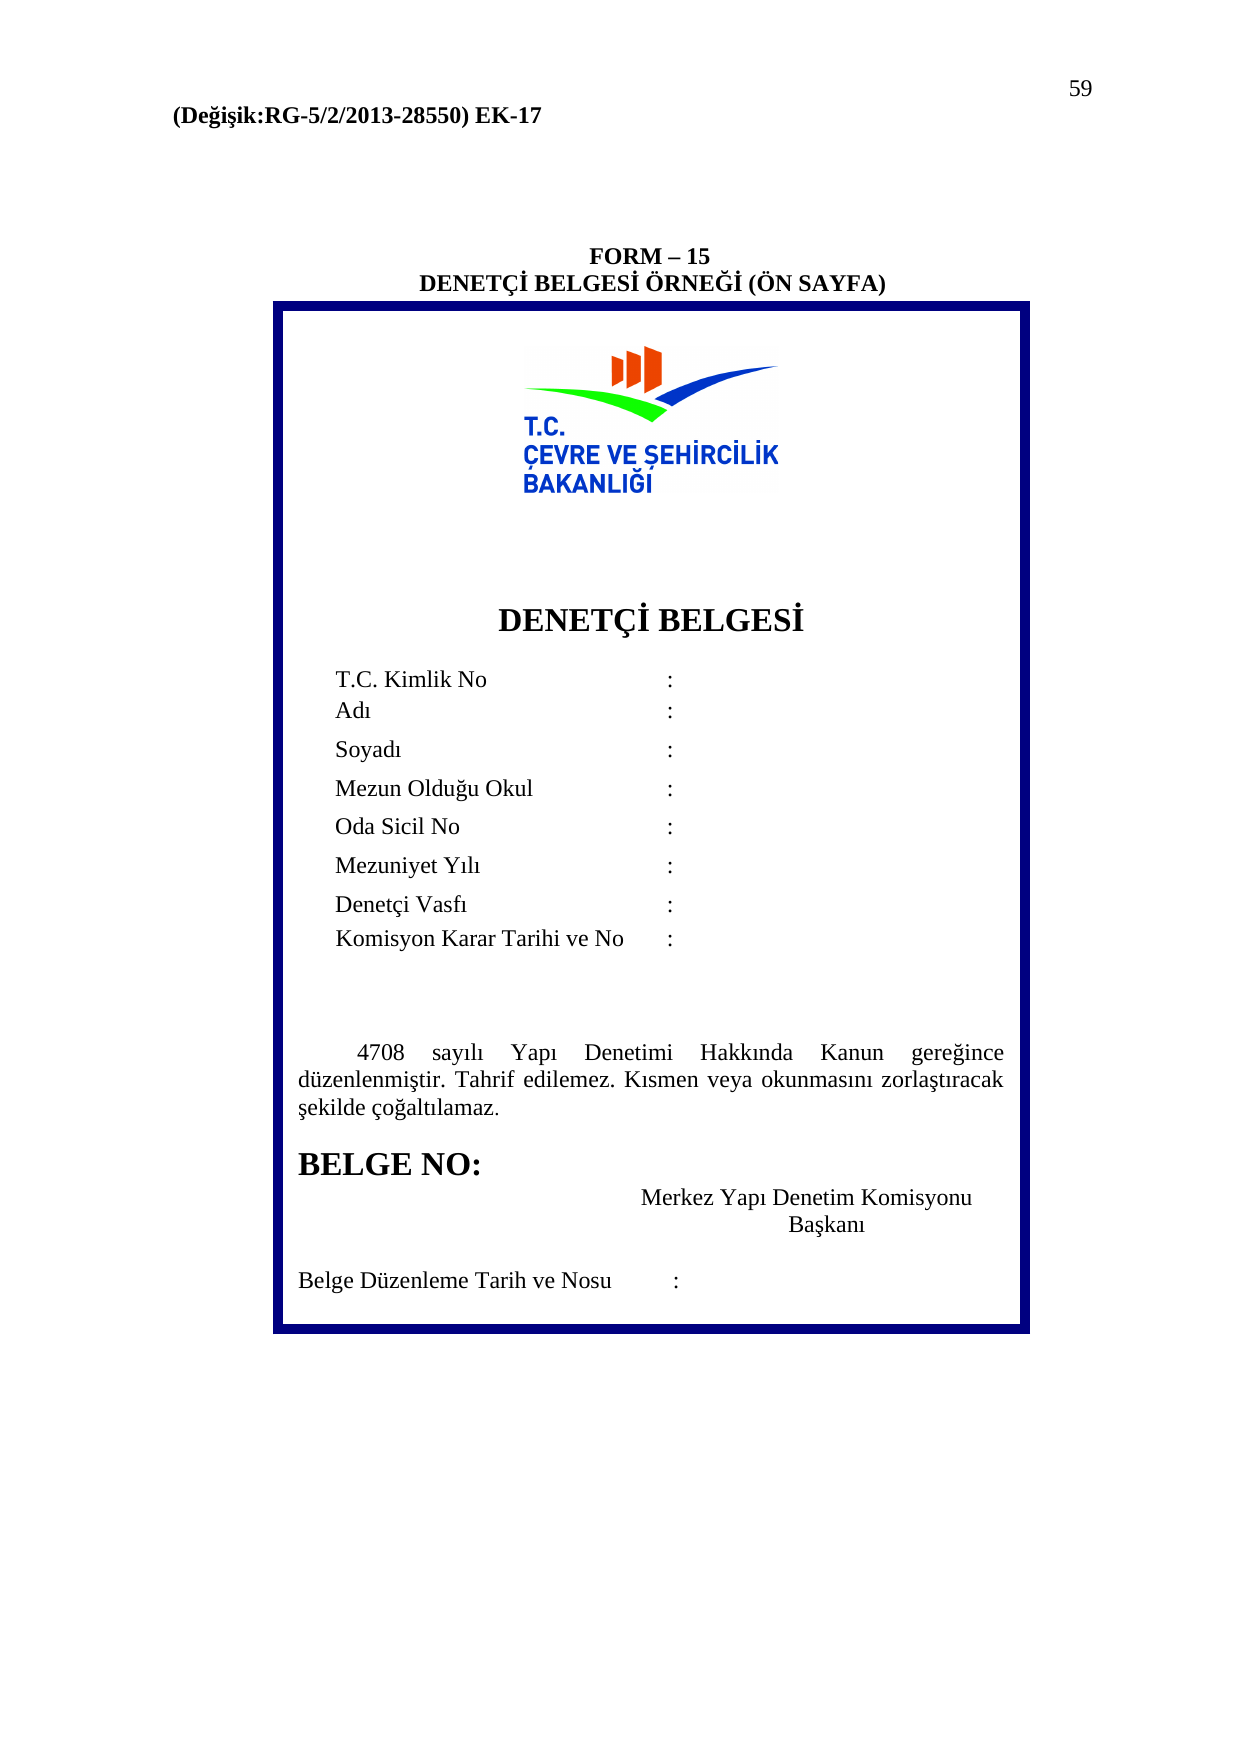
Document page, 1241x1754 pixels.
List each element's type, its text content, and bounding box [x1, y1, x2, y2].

text Merkez Yapı Denetim Komisyonu [298, 1183, 1005, 1211]
text 4708 sayılı Yapı Denetimi Hakkında Kanun gereğince düzenlenmiştir. Tahrif edilemez. Kısmen veya okunmasını zorlaştıracak şekilde çoğaltılamaz. [298, 1038, 1005, 1121]
text T.C. Kimlik No : [298, 665, 1005, 692]
text Adı : [298, 696, 1005, 724]
text BELGE NO: [298, 1144, 952, 1183]
text Soyadı : [298, 735, 1005, 763]
text DENETÇİ BELGESİ [298, 600, 1005, 638]
text Başkanı [298, 1211, 1005, 1238]
text Oda Sicil No : [298, 812, 1005, 840]
text Mezun Olduğu Okul : [298, 774, 1005, 801]
picture [524, 346, 779, 493]
text Mezuniyet Yılı : [298, 851, 1005, 879]
text Komisyon Karar Tarihi ve No : [298, 924, 1005, 952]
text Denetçi Vasfı : [298, 890, 1005, 917]
text Belge Düzenleme Tarih ve Nosu : [298, 1266, 1005, 1293]
text FORM – 15 DENETÇİ BELGESİ ÖRNEĞİ (ÖN SAYFA) [148, 242, 1092, 297]
text (Değişik:RG-5/2/2013-28550) EK-17 [148, 101, 1092, 129]
